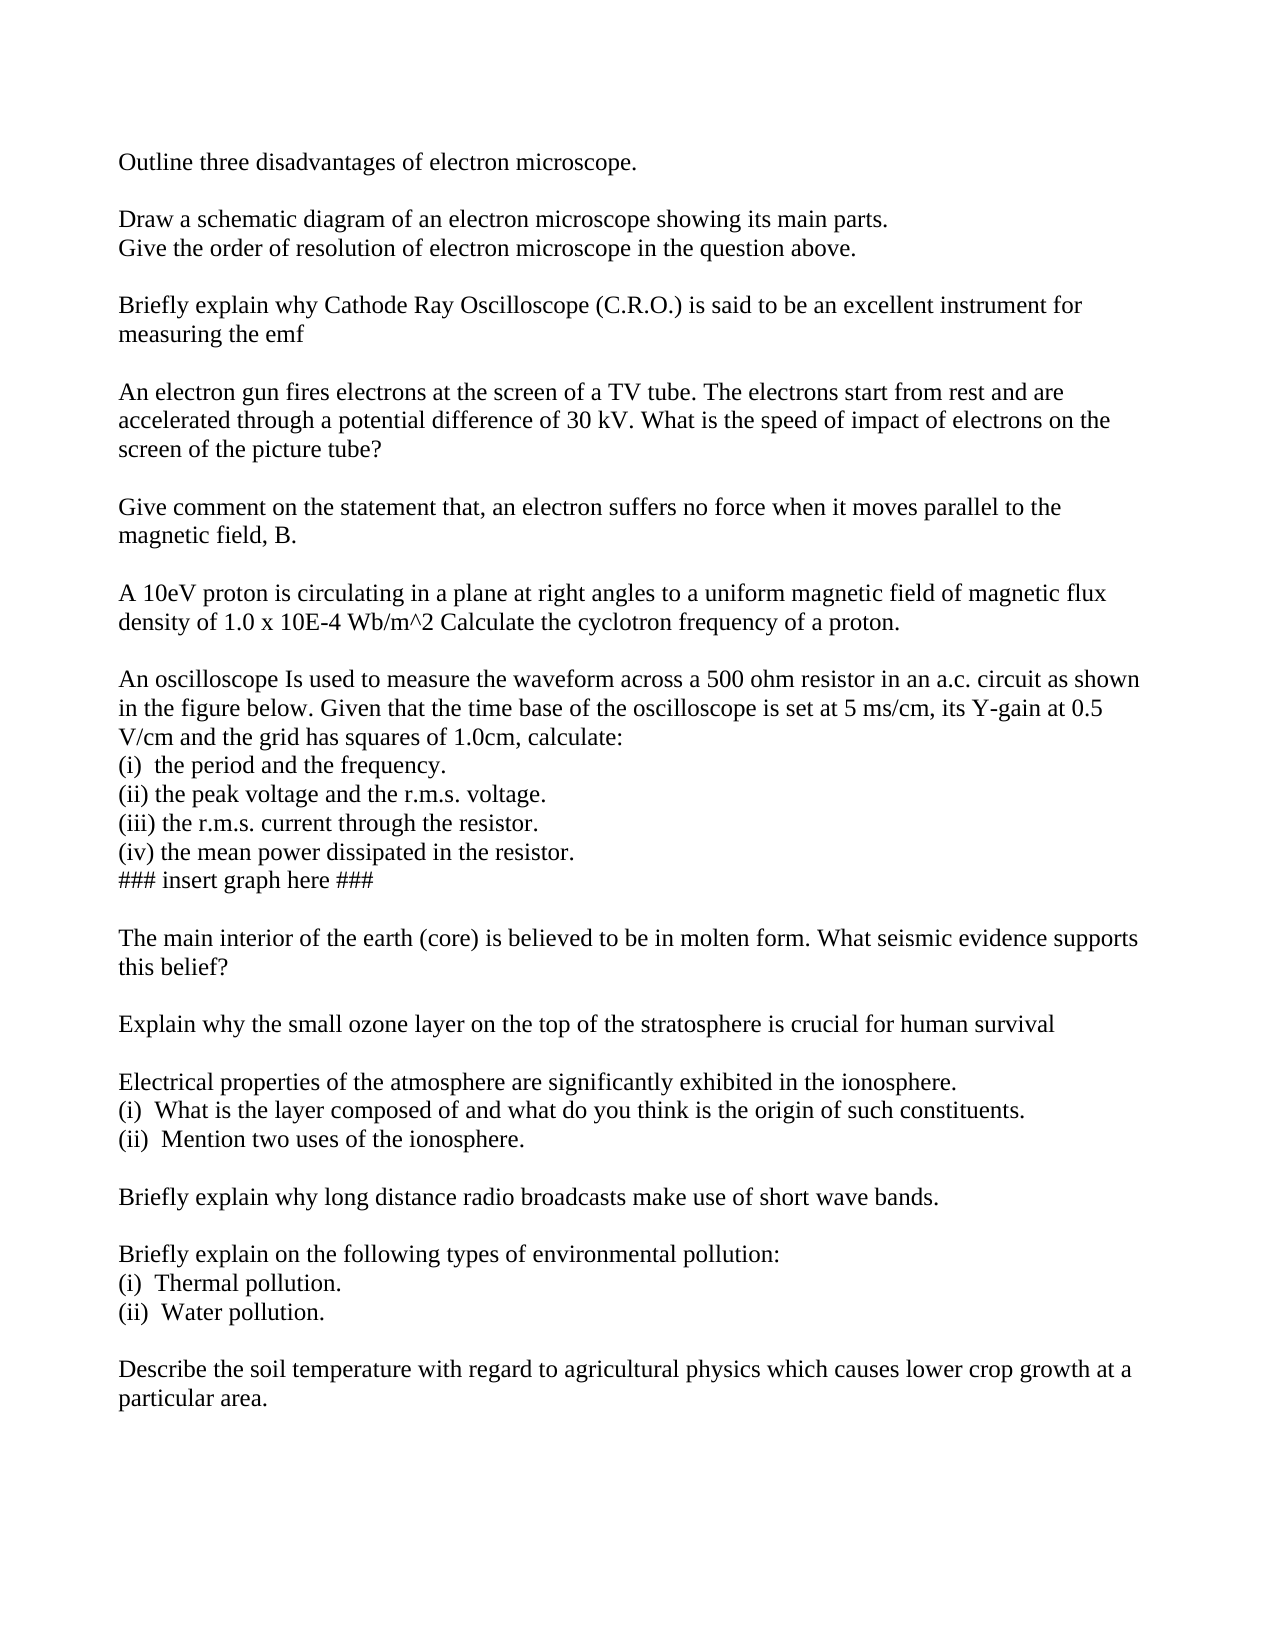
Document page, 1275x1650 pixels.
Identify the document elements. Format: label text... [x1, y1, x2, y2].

text Explain why the small ozone layer on the top of the stratosphere is crucial for human survival [118, 1009, 1157, 1038]
text (ii) the peak voltage and the r.m.s. voltage. [118, 779, 1157, 808]
text (i) the period and the frequency. [118, 751, 1157, 779]
text Briefly explain on the following types of environmental pollution: [118, 1239, 1157, 1268]
text Outline three disadvantages of electron microscope. [118, 147, 1157, 176]
text (ii) Mention two uses of the ionosphere. [118, 1124, 1157, 1153]
text Briefly explain why Cathode Ray Oscilloscope (C.R.O.) is said to be an excellent instrument for measuring the emf [118, 291, 1157, 348]
text Give comment on the statement that, an electron suffers no force when it moves parallel to the magnetic field, B. [118, 492, 1157, 549]
text (iv) the mean power dissipated in the resistor. [118, 837, 1157, 866]
text (ii) Water pollution. [118, 1297, 1157, 1326]
text A 10eV proton is circulating in a plane at right angles to a uniform magnetic field of magnetic flux density of 1.0 x 10E-4 Wb/m^2 Calculate the cyclotron frequency of a proton. [118, 578, 1157, 636]
text Electrical properties of the atmosphere are significantly exhibited in the ionosphere. [118, 1067, 1157, 1096]
text Give the order of resolution of electron microscope in the question above. [118, 233, 1157, 262]
text (i) What is the layer composed of and what do you think is the origin of such constituents. [118, 1096, 1157, 1124]
text Draw a schematic diagram of an electron microscope showing its main parts. [118, 204, 1157, 233]
text (i) Thermal pollution. [118, 1268, 1157, 1297]
text Describe the soil temperature with regard to agricultural physics which causes lower crop growth at a particular area. [118, 1354, 1157, 1412]
text An oscilloscope Is used to measure the waveform across a 500 ohm resistor in an a.c. circuit as shown in the figure below. Given that the time base of the oscilloscope is set at 5 ms/cm, its Y-gain at 0.5 V/cm and the grid has squares of 1.0cm, calculate: [118, 664, 1157, 751]
text Briefly explain why long distance radio broadcasts make use of short wave bands. [118, 1182, 1157, 1211]
text An electron gun fires electrons at the screen of a TV tube. The electrons start from rest and are accelerated through a potential difference of 30 kV. What is the speed of impact of electrons on the screen of the picture tube? [118, 377, 1157, 463]
text (iii) the r.m.s. current through the resistor. [118, 808, 1157, 837]
text ### insert graph here ### [118, 866, 1157, 894]
text The main interior of the earth (core) is believed to be in molten form. What seismic evidence supports this belief? [118, 923, 1157, 981]
